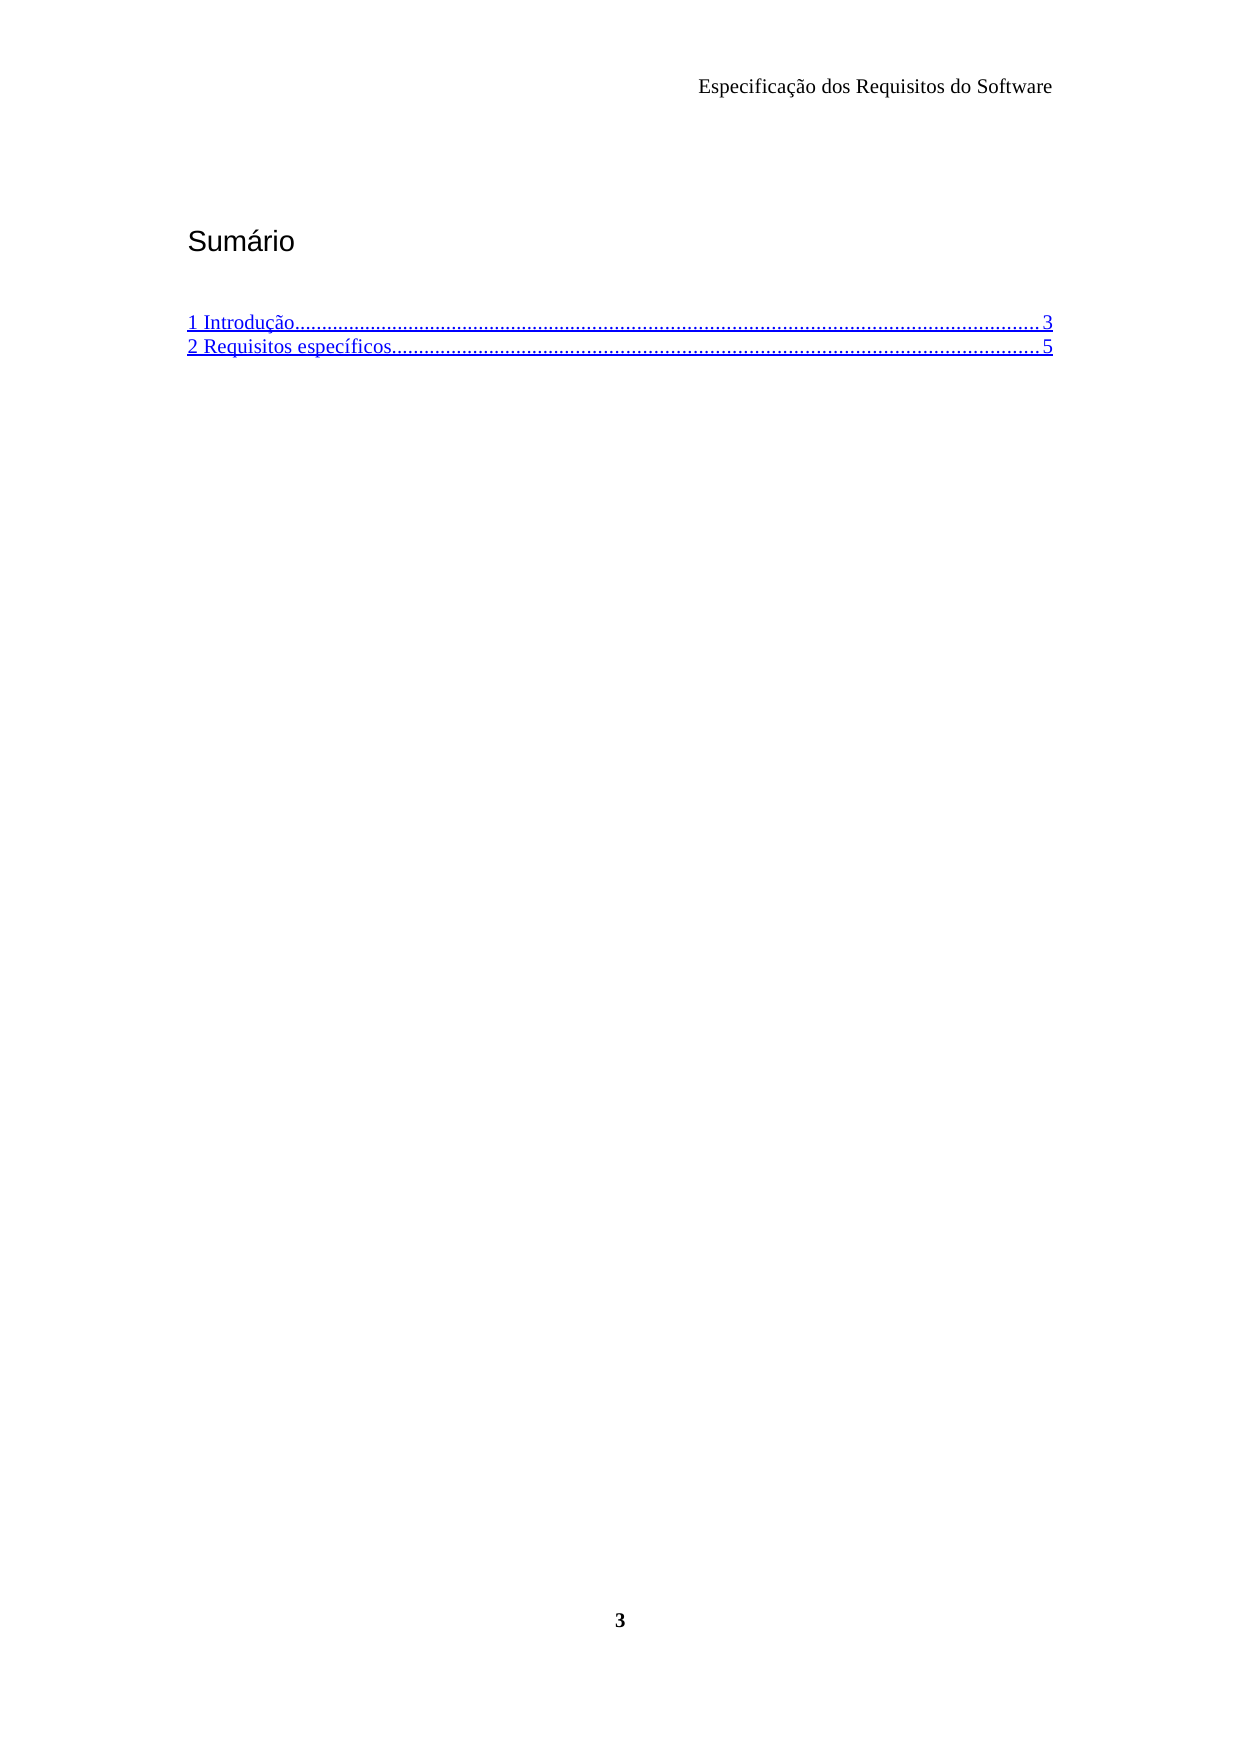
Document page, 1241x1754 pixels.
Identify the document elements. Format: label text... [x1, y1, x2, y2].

text 1 Introdução 3 [187, 309, 1053, 330]
text 2 Requisitos específicos 5 [187, 333, 1053, 354]
text Sumário [187, 224, 1053, 257]
